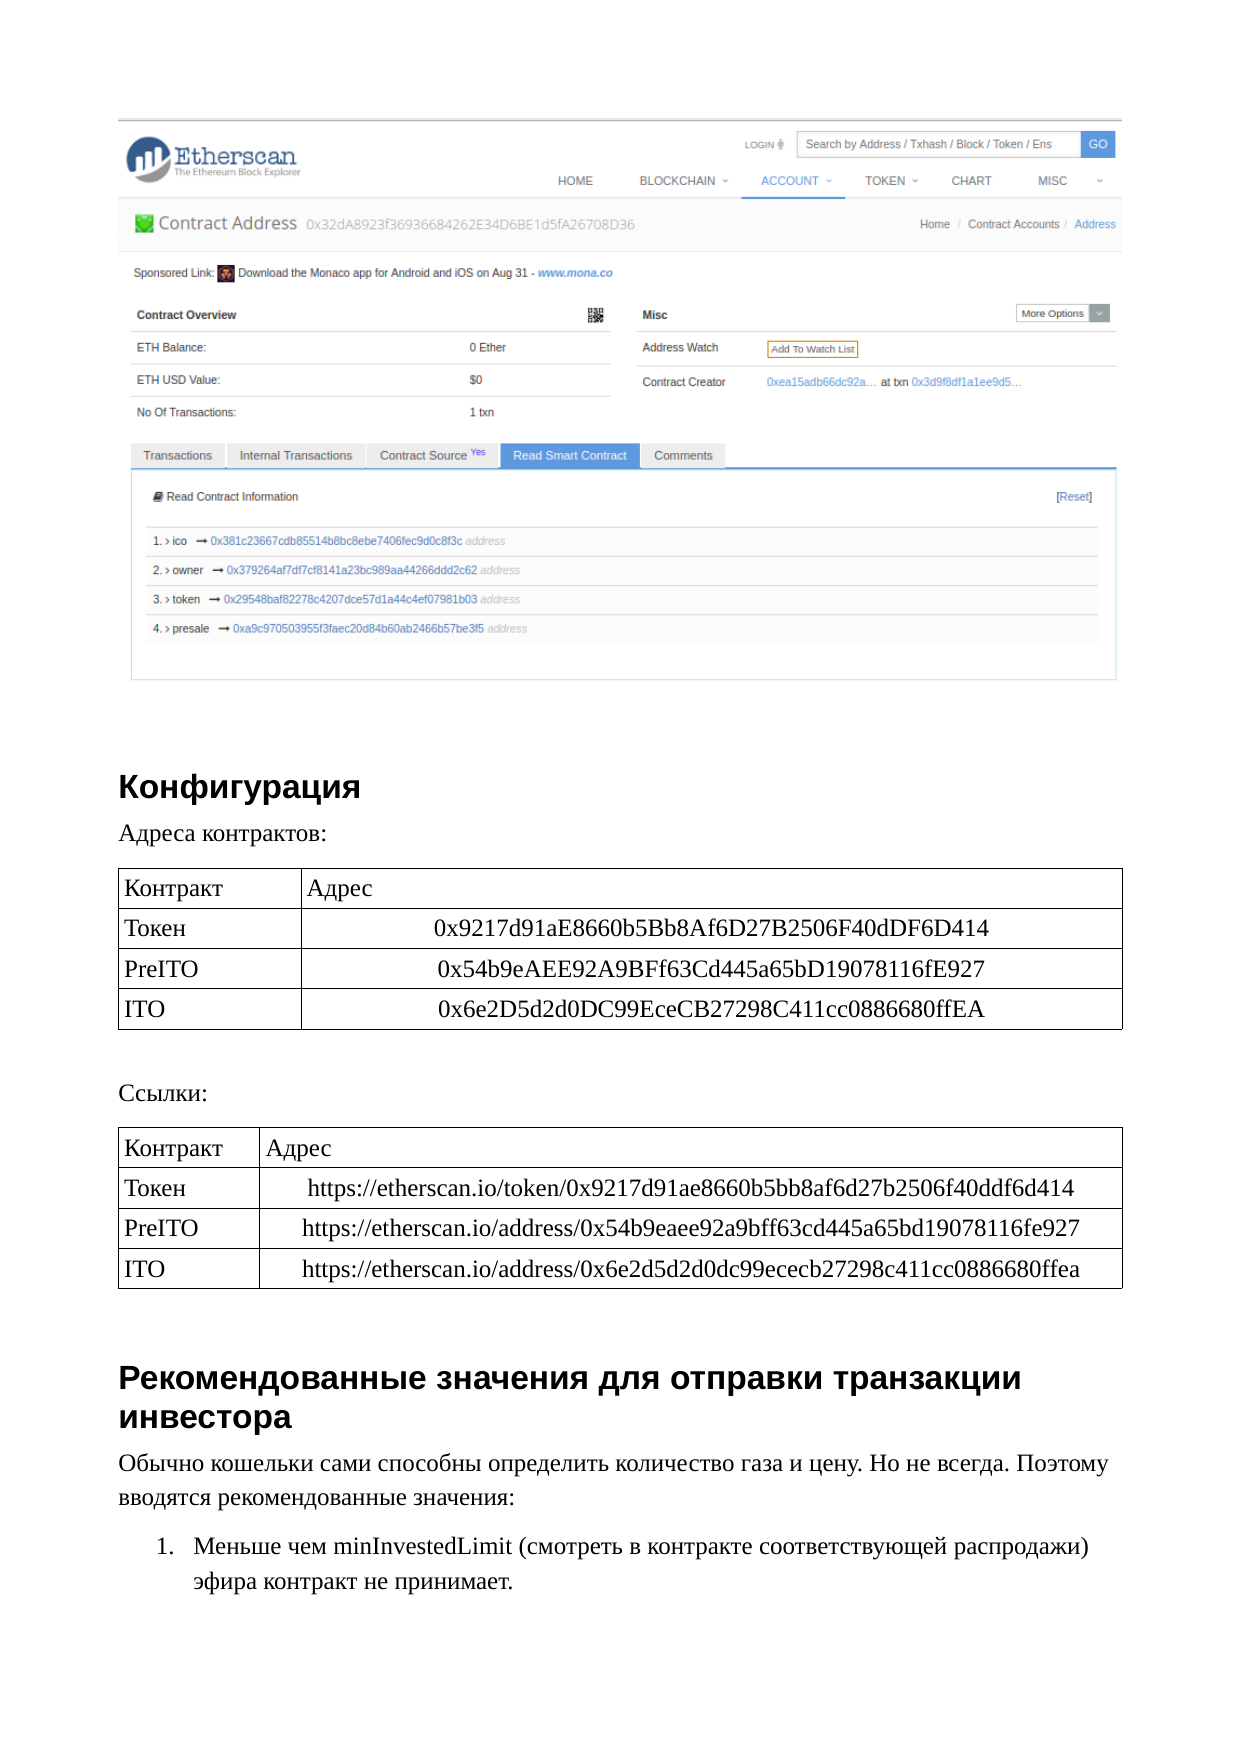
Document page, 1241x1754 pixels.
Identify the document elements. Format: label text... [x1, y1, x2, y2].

list Меньше чем minInvestedLimit (смотреть в контракте соответствующей распродажи) эфира контракт не принимает. [156, 1531, 1122, 1595]
text Адреса контрактов: [118, 818, 1122, 847]
table_cell https://etherscan.io/address/0x54b9eaee92a9bff63cd445a65bd19078116fe927 [260, 1209, 1122, 1248]
table_cell Токен [119, 909, 301, 948]
text Ссылки: [118, 1078, 1122, 1107]
table_cell https://etherscan.io/address/0x6e2d5d2d0dc99ececb27298c411cc0886680ffea [260, 1249, 1122, 1288]
table_cell ITO [119, 1249, 259, 1288]
table_cell ITO [119, 989, 301, 1029]
table_cell PreITO [119, 949, 301, 988]
table_header Адрес [260, 1128, 1122, 1167]
table_cell 0x9217d91aE8660b5Bb8Af6D27B2506F40dDF6D414 [302, 909, 1122, 948]
picture [118, 118, 1123, 691]
table_cell 0x6e2D5d2d0DC99EceCB27298C411cc0886680ffEA [302, 989, 1122, 1029]
table_cell Токен [119, 1168, 259, 1207]
table_header Контракт [119, 869, 301, 908]
text Обычно кошельки сами способны определить количество газа и цену. Но не всегда. Поэтому вводятся рекомендованные значения: [118, 1448, 1122, 1511]
table_header Адрес [302, 869, 1122, 908]
subtitle Рекомендованные значения для отправки транзакции инвестора [118, 1358, 1122, 1435]
table_cell https://etherscan.io/token/0x9217d91ae8660b5bb8af6d27b2506f40ddf6d414 [260, 1168, 1122, 1207]
subtitle Конфигурация [118, 767, 1122, 806]
table_cell 0x54b9eAEE92A9BFf63Cd445a65bD19078116fE927 [302, 949, 1122, 988]
table_header Контракт [119, 1128, 259, 1167]
table_cell PreITO [119, 1209, 259, 1248]
